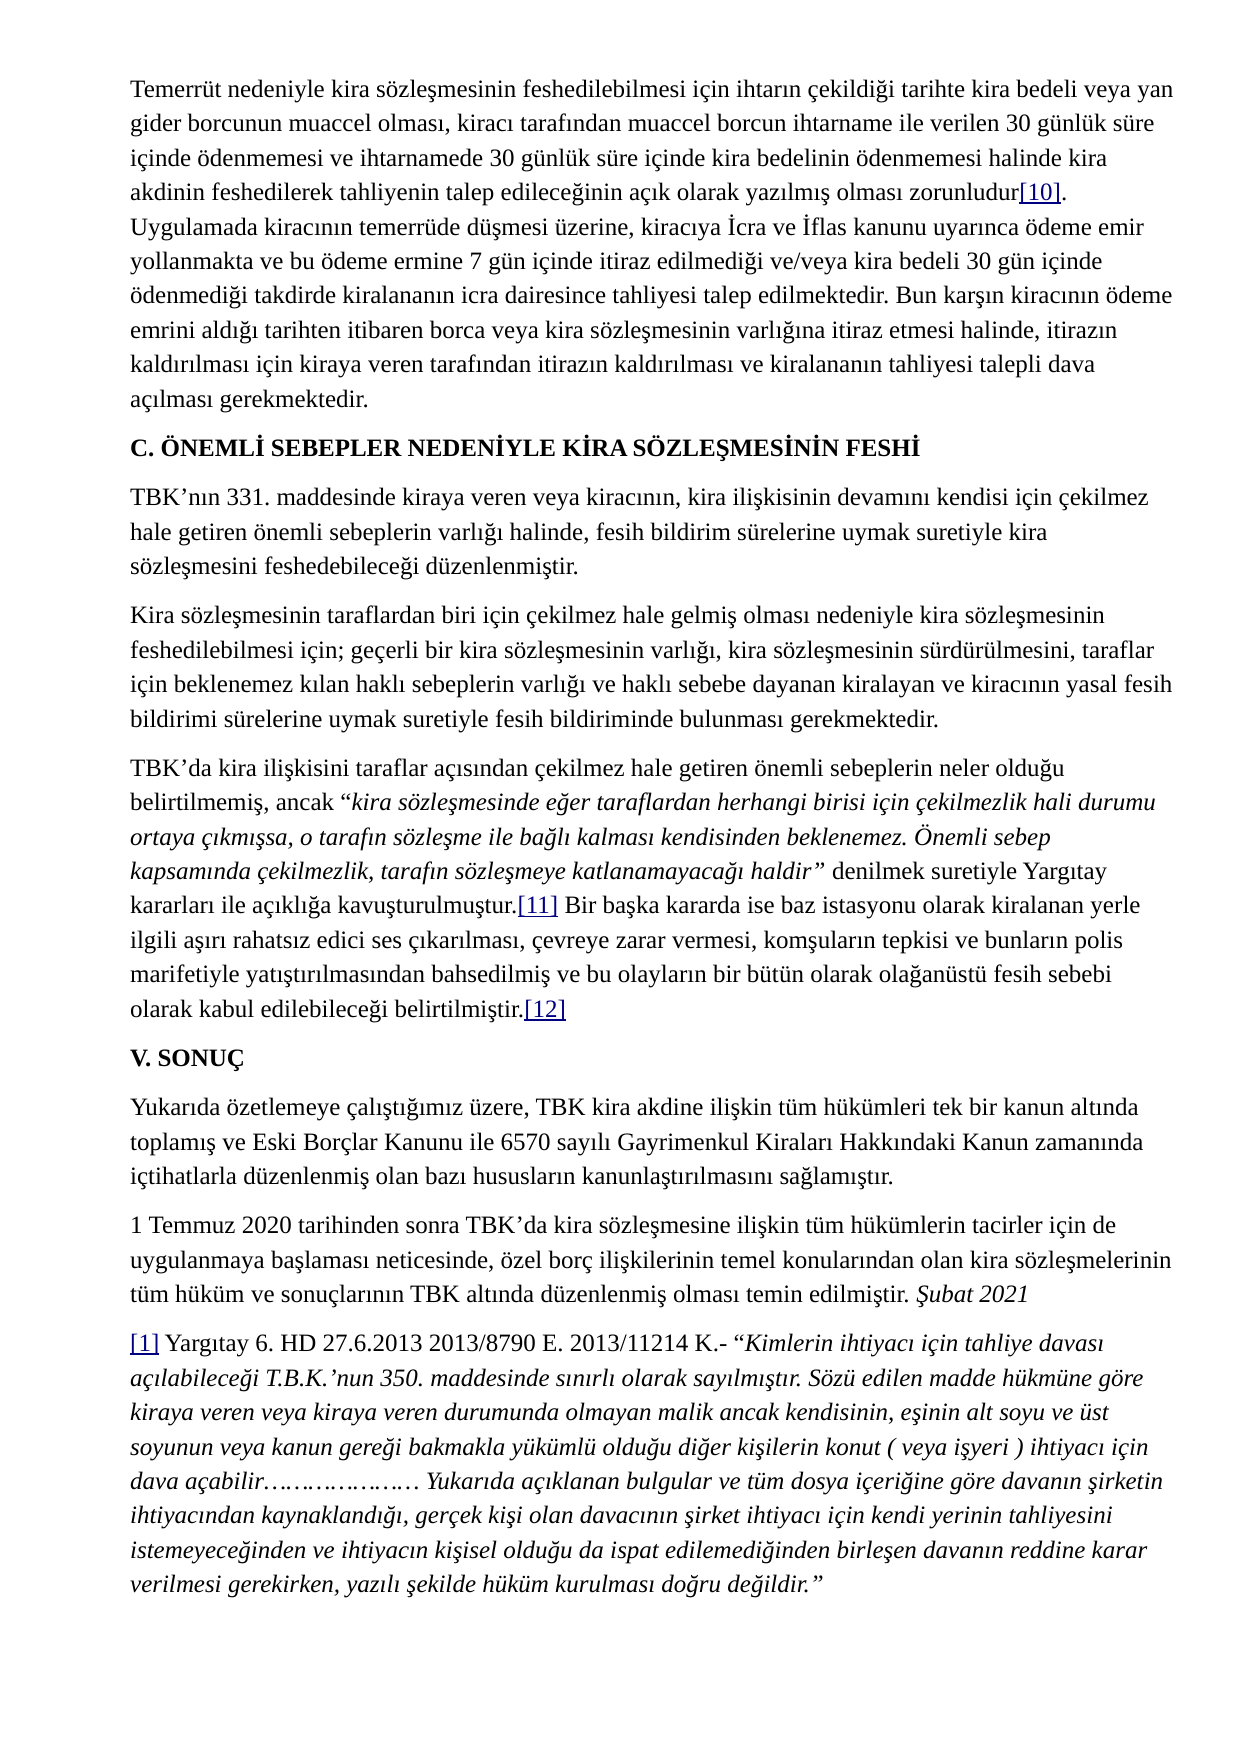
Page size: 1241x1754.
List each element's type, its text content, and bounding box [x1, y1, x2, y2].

text Temerrüt nedeniyle kira sözleşmesinin feshedilebilmesi için ihtarın çekildiği tarihte kira bedeli veya yan gider borcunun muaccel olması, kiracı tarafından muaccel borcun ihtarname ile verilen 30 günlük süre içinde ödenmemesi ve ihtarnamede 30 günlük süre içinde kira bedelinin ödenmemesi halinde kira akdinin feshedilerek tahliyenin talep edileceğinin açık olarak yazılmış olması zorunludur[10]. Uygulamada kiracının temerrüde düşmesi üzerine, kiracıya İcra ve İflas kanunu uyarınca ödeme emir yollanmakta ve bu ödeme ermine 7 gün içinde itiraz edilmediği ve/veya kira bedeli 30 gün içinde ödenmediği takdirde kiralananın icra dairesince tahliyesi talep edilmektedir. Bun karşın kiracının ödeme emrini aldığı tarihten itibaren borca veya kira sözleşmesinin varlığına itiraz etmesi halinde, itirazın kaldırılması için kiraya veren tarafından itirazın kaldırılması ve kiralananın tahliyesi talepli dava açılması gerekmektedir. [130, 74, 1175, 413]
text [1] Yargıtay 6. HD 27.6.2013 2013/8790 E. 2013/11214 K.- “Kimlerin ihtiyacı için tahliye davası açılabileceği T.B.K.’nun 350. maddesinde sınırlı olarak sayılmıştır. Sözü edilen madde hükmüne göre kiraya veren veya kiraya veren durumunda olmayan malik ancak kendisinin, eşinin alt soyu ve üst soyunun veya kanun gereği bakmakla yükümlü olduğu diğer kişilerin konut ( veya işyeri ) ihtiyacı için dava açabilir………………… Yukarıda açıklanan bulgular ve tüm dosya içeriğine göre davanın şirketin ihtiyacından kaynaklandığı, gerçek kişi olan davacının şirket ihtiyacı için kendi yerinin tahliyesini istemeyeceğinden ve ihtiyacın kişisel olduğu da ispat edilemediğinden birleşen davanın reddine karar verilmesi gerekirken, yazılı şekilde hüküm kurulması doğru değildir.” [130, 1328, 1175, 1598]
text V. SONUÇ [130, 1043, 1175, 1072]
text TBK’nın 331. maddesinde kiraya veren veya kiracının, kira ilişkisinin devamını kendisi için çekilmez hale getiren önemli sebeplerin varlığı halinde, fesih bildirim sürelerine uymak suretiyle kira sözleşmesini feshedebileceği düzenlenmiştir. [130, 482, 1175, 580]
text C. ÖNEMLİ SEBEPLER NEDENİYLE KİRA SÖZLEŞMESİNİN FESHİ [130, 433, 1175, 462]
text 1 Temmuz 2020 tarihinden sonra TBK’da kira sözleşmesine ilişkin tüm hükümlerin tacirler için de uygulanmaya başlaması neticesinde, özel borç ilişkilerinin temel konularından olan kira sözleşmelerinin tüm hüküm ve sonuçlarının TBK altında düzenlenmiş olması temin edilmiştir. Şubat 2021 [130, 1210, 1175, 1308]
text Kira sözleşmesinin taraflardan biri için çekilmez hale gelmiş olması nedeniyle kira sözleşmesinin feshedilebilmesi için; geçerli bir kira sözleşmesinin varlığı, kira sözleşmesinin sürdürülmesini, taraflar için beklenemez kılan haklı sebeplerin varlığı ve haklı sebebe dayanan kiralayan ve kiracının yasal fesih bildirimi sürelerine uymak suretiyle fesih bildiriminde bulunması gerekmektedir. [130, 600, 1175, 732]
text TBK’da kira ilişkisini taraflar açısından çekilmez hale getiren önemli sebeplerin neler olduğu belirtilmemiş, ancak “kira sözleşmesinde eğer taraflardan herhangi birisi için çekilmezlik hali durumu ortaya çıkmışsa, o tarafın sözleşme ile bağlı kalması kendisinden beklenemez. Önemli sebep kapsamında çekilmezlik, tarafın sözleşmeye katlanamayacağı haldir” denilmek suretiyle Yargıtay kararları ile açıklığa kavuşturulmuştur.[11] Bir başka kararda ise baz istasyonu olarak kiralanan yerle ilgili aşırı rahatsız edici ses çıkarılması, çevreye zarar vermesi, komşuların tepkisi ve bunların polis marifetiyle yatıştırılmasından bahsedilmiş ve bu olayların bir bütün olarak olağanüstü fesih sebebi olarak kabul edilebileceği belirtilmiştir.[12] [130, 753, 1175, 1023]
text Yukarıda özetlemeye çalıştığımız üzere, TBK kira akdine ilişkin tüm hükümleri tek bir kanun altında toplamış ve Eski Borçlar Kanunu ile 6570 sayılı Gayrimenkul Kiraları Hakkındaki Kanun zamanında içtihatlarla düzenlenmiş olan bazı hususların kanunlaştırılmasını sağlamıştır. [130, 1092, 1175, 1190]
